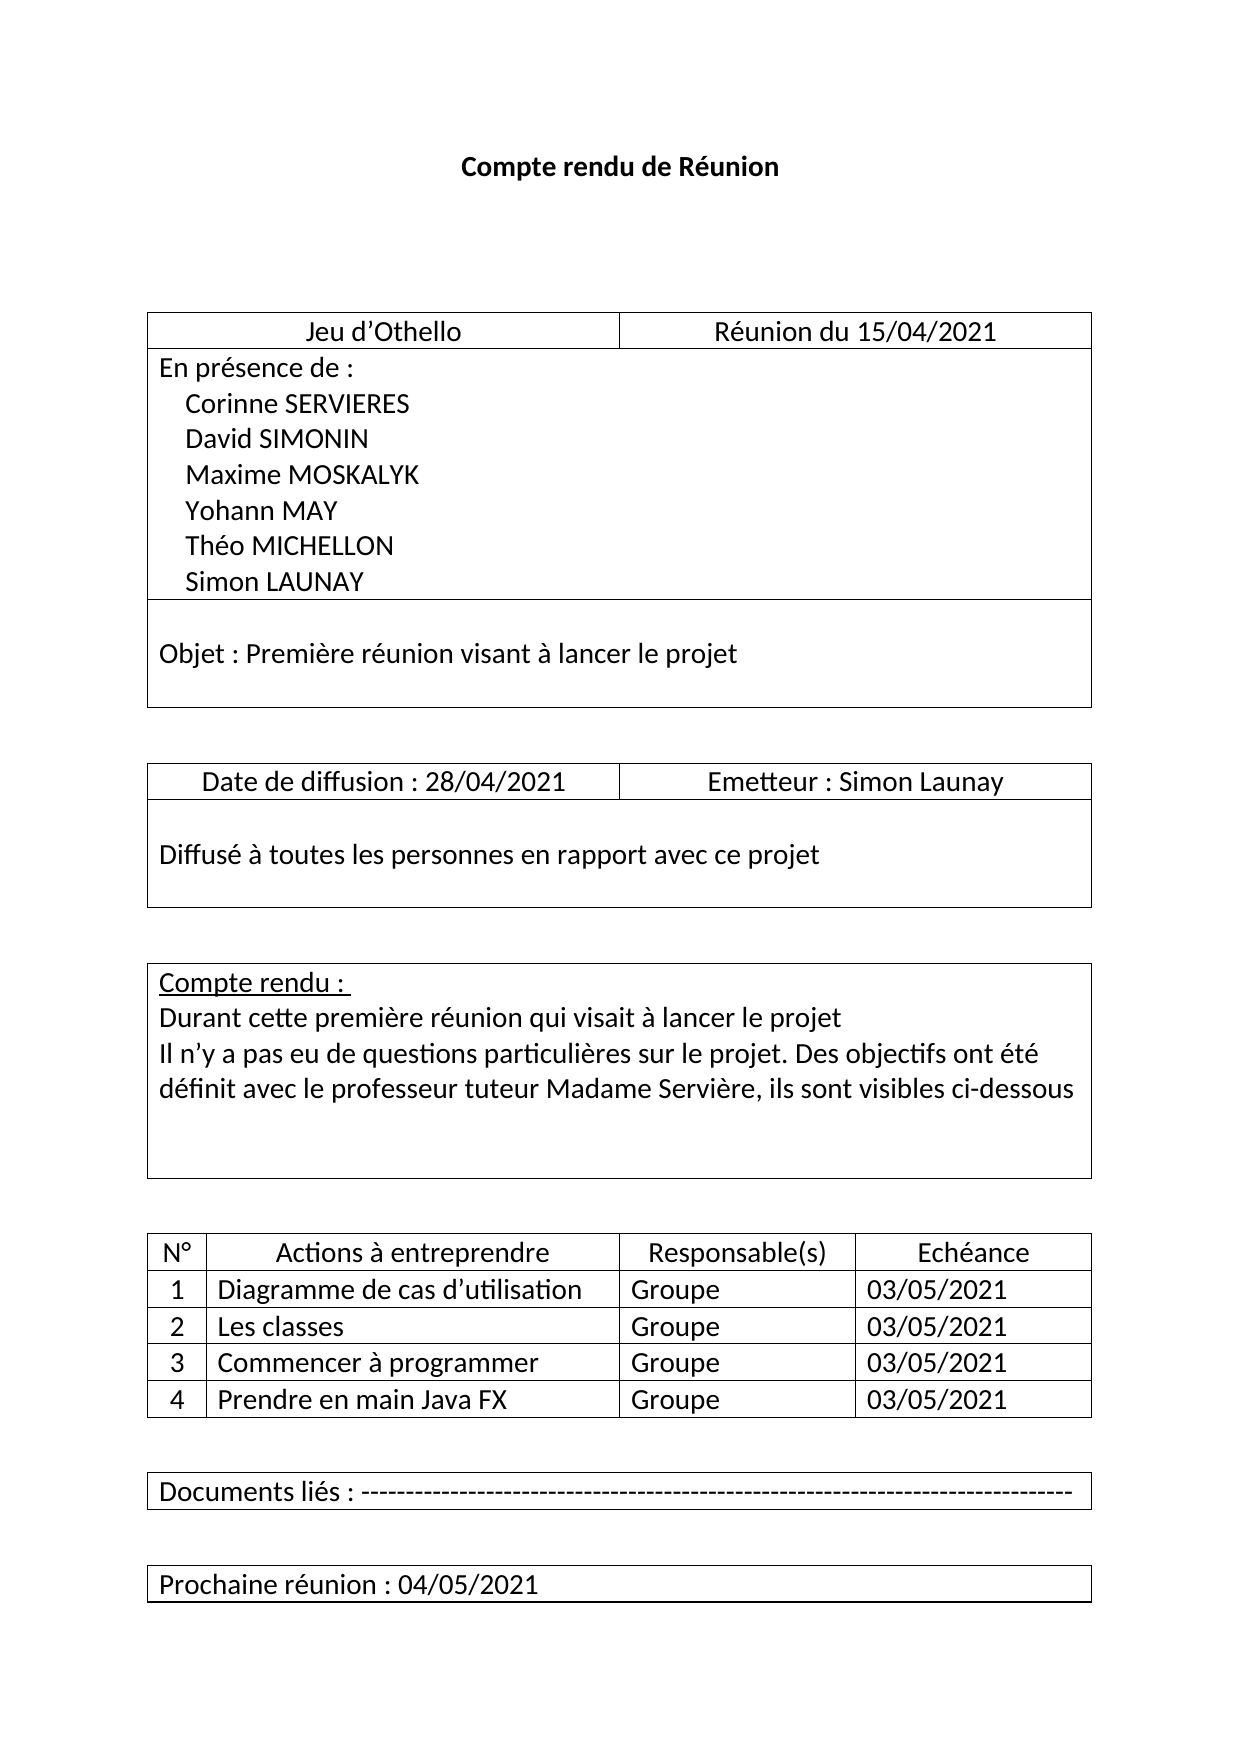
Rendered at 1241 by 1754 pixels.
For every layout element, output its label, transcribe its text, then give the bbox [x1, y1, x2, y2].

table_header N° [148, 1234, 206, 1270]
table_cell 03/05/2021 [856, 1308, 1091, 1343]
table_cell 1 [148, 1271, 206, 1307]
table_header Jeu d’Othello [148, 313, 619, 348]
table_header Compte rendu : Durant cette première réunion qui visait à lancer le projet Il n’y a pas eu de questions particulières sur le projet. Des objectifs ont été définit avec le professeur tuteur Madame Servière, ils sont visibles ci-dessous [148, 964, 1091, 1177]
table_cell Groupe [620, 1344, 855, 1380]
table_cell 2 [148, 1308, 206, 1343]
table_header Documents liés : -------------------------------------------------------------------------------- [148, 1473, 1091, 1509]
table_cell Les classes [207, 1308, 619, 1343]
table_cell Groupe [620, 1308, 855, 1343]
table_cell 3 [148, 1344, 206, 1380]
table_cell 03/05/2021 [856, 1271, 1091, 1307]
table_cell Groupe [620, 1271, 855, 1307]
text Compte rendu de Réunion [148, 148, 1093, 183]
table_header Prochaine réunion : 04/05/2021 [148, 1566, 1091, 1601]
table_cell 03/05/2021 [856, 1344, 1091, 1380]
table_cell Prendre en main Java FX [207, 1381, 619, 1417]
table_header Date de diffusion : 28/04/2021 [148, 764, 619, 799]
table_cell Commencer à programmer [207, 1344, 619, 1380]
table_cell En présence de : Corinne SERVIERES David SIMONIN Maxime MOSKALYK Yohann MAY Théo MICHELLON Simon LAUNAY [148, 349, 1091, 599]
table_header Echéance [856, 1234, 1091, 1270]
table_header Réunion du 15/04/2021 [620, 313, 1091, 348]
table_cell Diffusé à toutes les personnes en rapport avec ce projet [148, 800, 1091, 907]
table_cell Objet : Première réunion visant à lancer le projet [148, 600, 1091, 707]
table_cell 03/05/2021 [856, 1381, 1091, 1417]
table_header Emetteur : Simon Launay [620, 764, 1091, 799]
table_cell 4 [148, 1381, 206, 1417]
table_header Actions à entreprendre [207, 1234, 619, 1270]
table_cell Diagramme de cas d’utilisation [207, 1271, 619, 1307]
table_cell Groupe [620, 1381, 855, 1417]
table_header Responsable(s) [620, 1234, 855, 1270]
